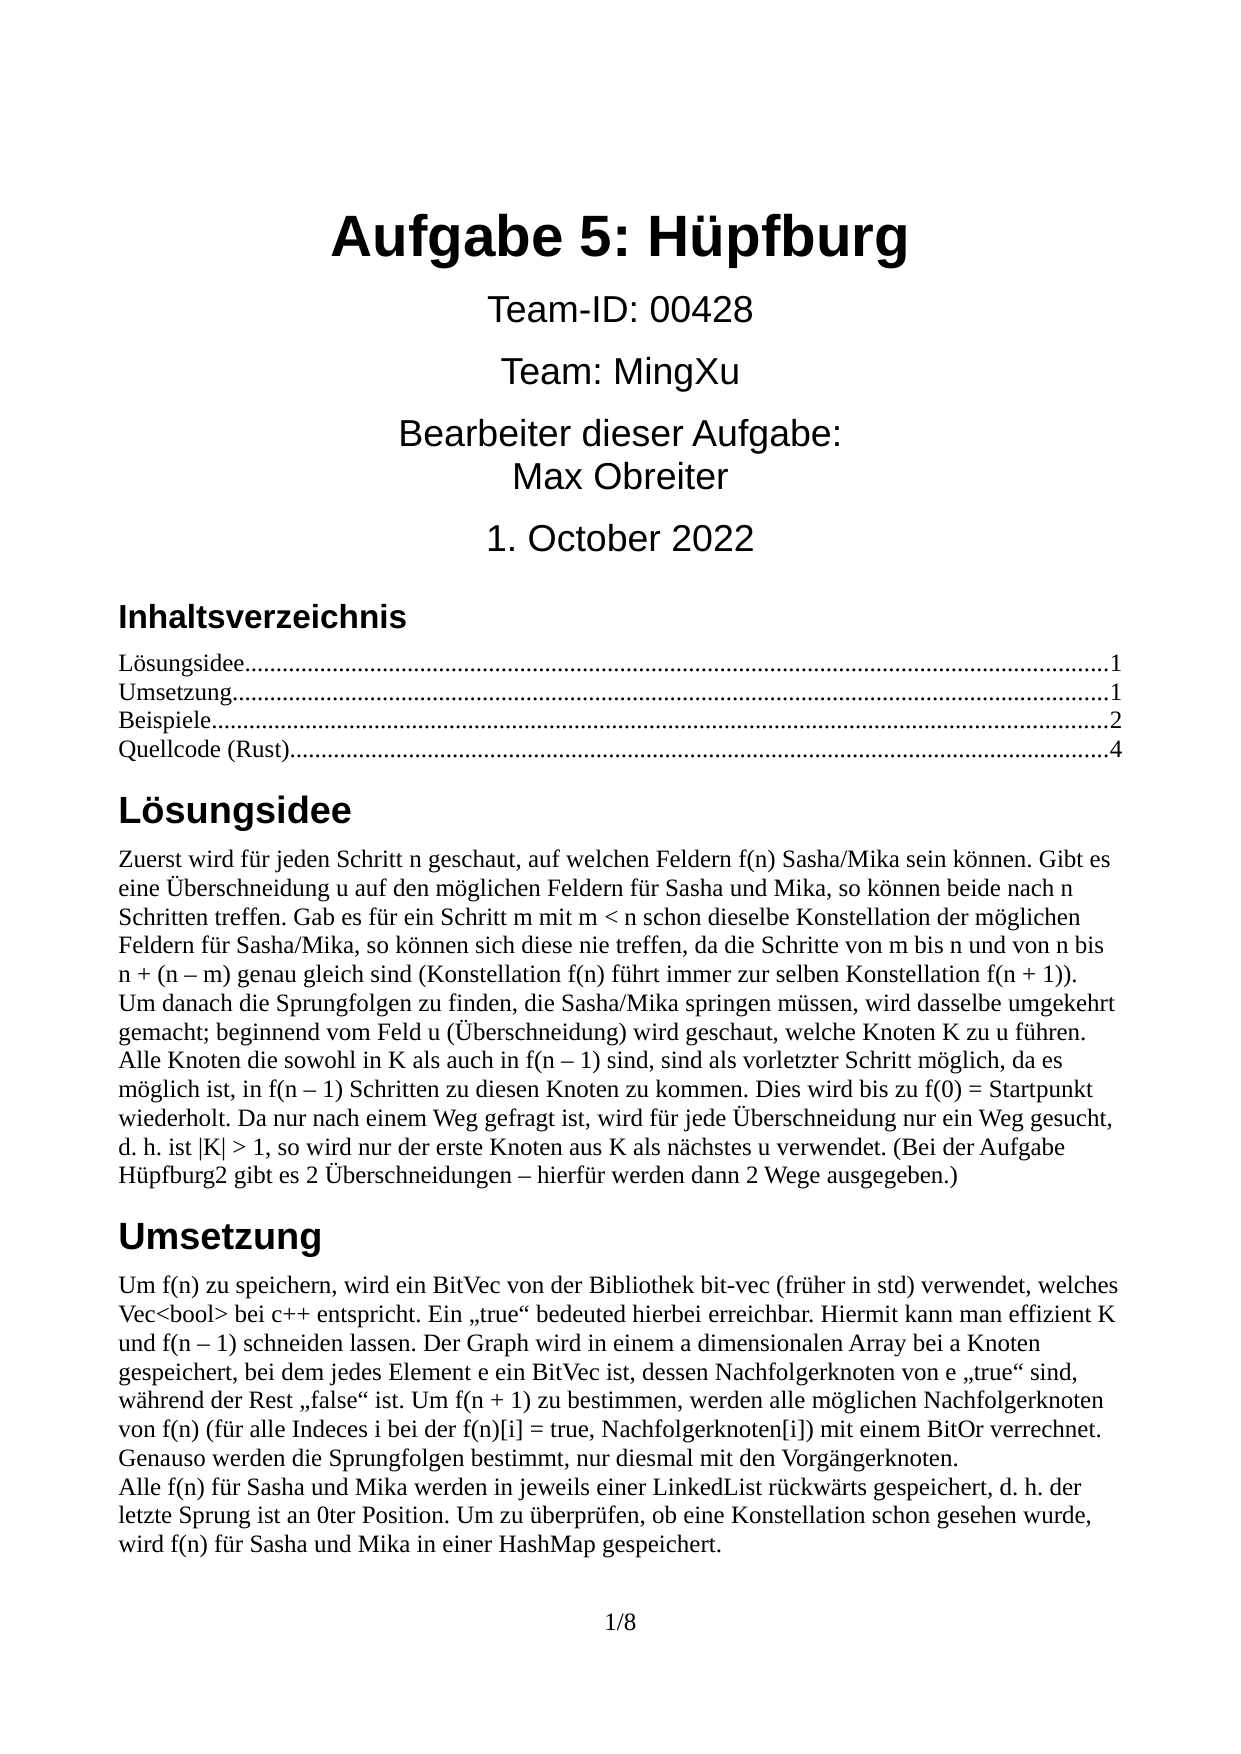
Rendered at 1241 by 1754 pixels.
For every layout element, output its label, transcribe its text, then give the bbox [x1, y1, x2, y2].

text Um danach die Sprungfolgen zu finden, die Sasha/Mika springen müssen, wird dasselbe umgekehrt gemacht; beginnend vom Feld u (Überschneidung) wird geschaut, welche Knoten K zu u führen. Alle Knoten die sowohl in K als auch in f(n – 1) sind, sind als vorletzter Schritt möglich, da es möglich ist, in f(n – 1) Schritten zu diesen Knoten zu kommen. Dies wird bis zu f(0) = Startpunkt wiederholt. Da nur nach einem Weg gefragt ist, wird für jede Überschneidung nur ein Weg gesucht, d. h. ist |K| > 1, so wird nur der erste Knoten aus K als nächstes u verwendet. (Bei der Aufgabe Hüpfburg2 gibt es 2 Überschneidungen – hierfür werden dann 2 Wege ausgegeben.) [118, 988, 1122, 1189]
subtitle Team: MingXu [118, 349, 1122, 393]
subtitle 1. October 2022 [118, 516, 1122, 559]
text Umsetzung 1 [118, 677, 1122, 706]
subtitle Lösungsidee [118, 788, 1122, 832]
subtitle Umsetzung [118, 1214, 1122, 1258]
text Alle f(n) für Sasha und Mika werden in jeweils einer LinkedList rückwärts gespeichert, d. h. der letzte Sprung ist an 0ter Position. Um zu überprüfen, ob eine Konstellation schon gesehen wurde, wird f(n) für Sasha und Mika in einer HashMap gespeichert. [118, 1472, 1122, 1558]
text Quellcode (Rust) 4 [118, 734, 1122, 763]
title Aufgabe 5: Hüpfburg [118, 202, 1122, 269]
text Lösungsidee 1 [118, 648, 1122, 677]
subtitle Bearbeiter dieser Aufgabe: Max Obreiter [118, 411, 1122, 498]
text Beispiele 2 [118, 706, 1122, 734]
subtitle Inhaltsverzeichnis [118, 597, 1122, 636]
subtitle Team-ID: 00428 [118, 288, 1122, 331]
text Um f(n) zu speichern, wird ein BitVec von der Bibliothek bit-vec (früher in std) verwendet, welches Vec<bool> bei c++ entspricht. Ein „true“ bedeuted hierbei erreichbar. Hiermit kann man effizient K und f(n – 1) schneiden lassen. Der Graph wird in einem a dimensionalen Array bei a Knoten gespeichert, bei dem jedes Element e ein BitVec ist, dessen Nachfolgerknoten von e „true“ sind, während der Rest „false“ ist. Um f(n + 1) zu bestimmen, werden alle möglichen Nachfolgerknoten von f(n) (für alle Indeces i bei der f(n)[i] = true, Nachfolgerknoten[i]) mit einem BitOr verrechnet. Genauso werden die Sprungfolgen bestimmt, nur diesmal mit den Vorgängerknoten. [118, 1270, 1122, 1472]
text Zuerst wird für jeden Schritt n geschaut, auf welchen Feldern f(n) Sasha/Mika sein können. Gibt es eine Überschneidung u auf den möglichen Feldern für Sasha und Mika, so können beide nach n Schritten treffen. Gab es für ein Schritt m mit m < n schon dieselbe Konstellation der möglichen Feldern für Sasha/Mika, so können sich diese nie treffen, da die Schritte von m bis n und von n bis n + (n – m) genau gleich sind (Konstellation f(n) führt immer zur selben Konstellation f(n + 1)). [118, 844, 1122, 988]
